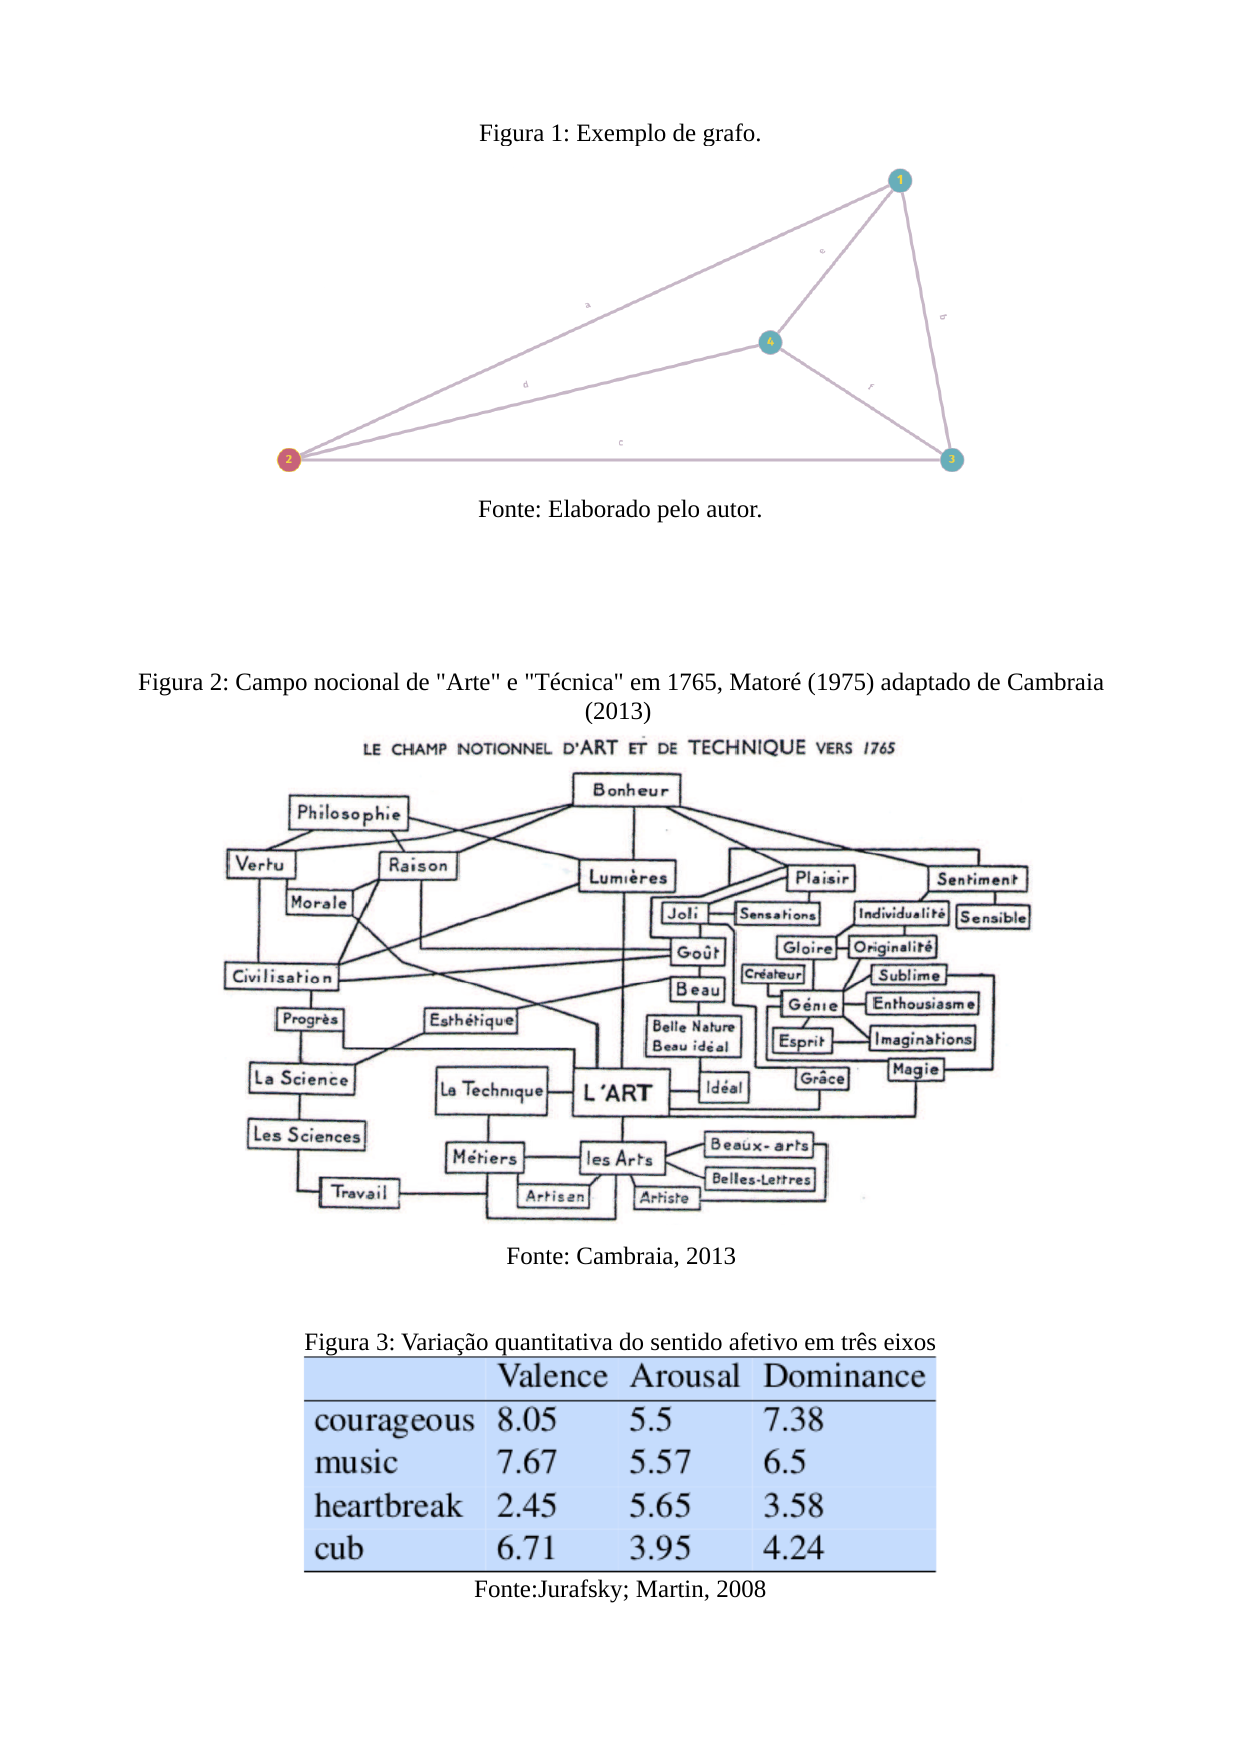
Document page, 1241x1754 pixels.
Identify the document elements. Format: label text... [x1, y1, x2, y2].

text Figura 3: Variação quantitativa do sentido afetivo em três eixos [118, 1327, 1122, 1356]
text Figura 1: Exemplo de grafo. [174, 118, 1066, 147]
text Fonte: Elaborado pelo autor. [263, 494, 977, 523]
text Fonte: Cambraia, 2013 [124, 725, 1118, 1270]
picture [303, 1356, 937, 1574]
picture [263, 146, 977, 494]
picture [183, 724, 1059, 1241]
text Figura 2: Campo nocional de "Arte" e "Técnica" em 1765, Matoré (1975) adaptado de Cambraia (2013) [124, 667, 1118, 725]
text Fonte:Jurafsky; Martin, 2008 [118, 1356, 1122, 1603]
